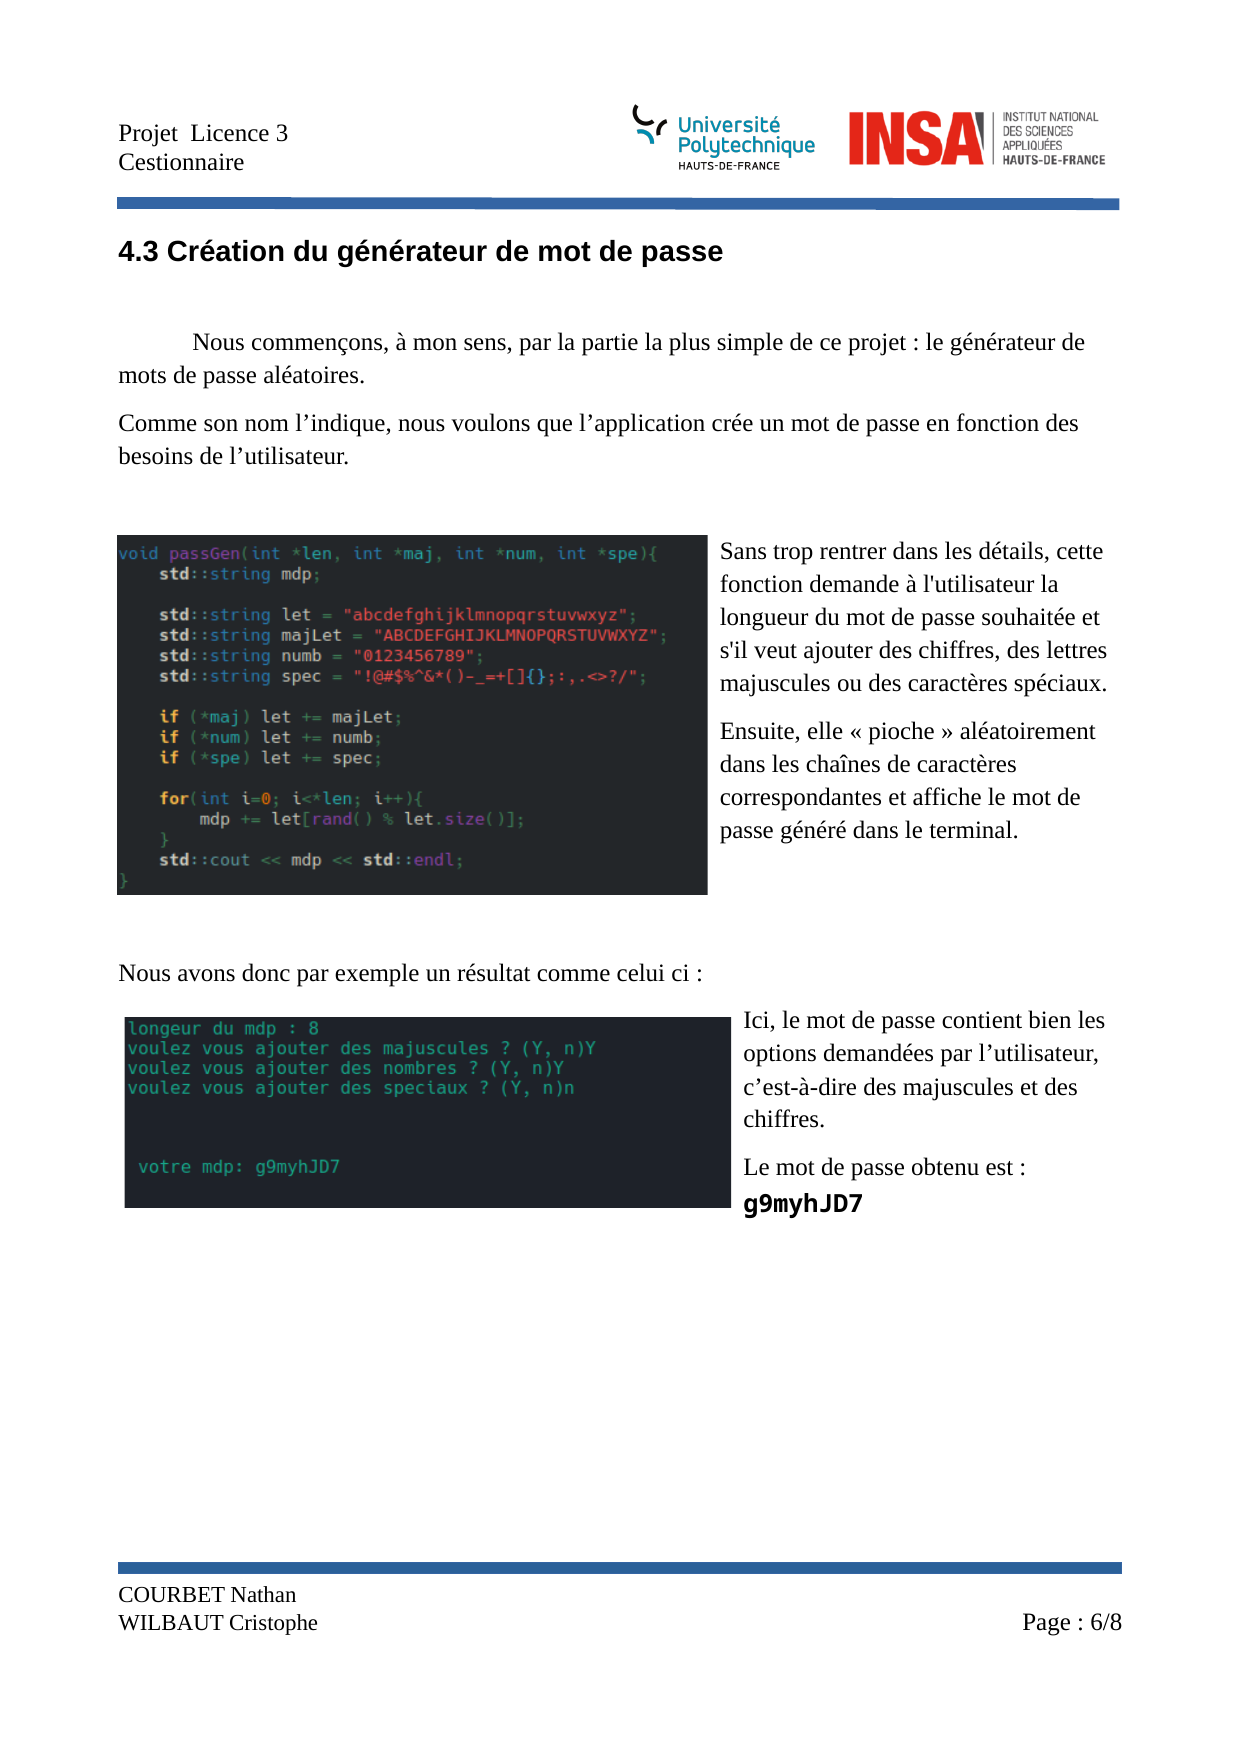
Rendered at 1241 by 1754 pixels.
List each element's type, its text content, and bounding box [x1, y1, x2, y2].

picture [117, 535, 708, 895]
text Le mot de passe obtenu est : g9myhJD7 [118, 1152, 1122, 1253]
text Nous commençons, à mon sens, par la partie la plus simple de ce projet : le générateur de mots de passe aléatoires. [118, 327, 1122, 389]
text Comme son nom l’indique, nous voulons que l’application crée un mot de passe en fonction des besoins de l’utilisateur. [118, 408, 1122, 470]
picture [622, 94, 825, 181]
text Sans trop rentrer dans les détails, cette fonction demande à l'utilisateur la longueur du mot de passe souhaitée et s'il veut ajouter des chiffres, des lettres majuscules ou des caractères spéciaux. [105, 524, 1122, 906]
picture [124, 1017, 732, 1208]
text Ensuite, elle « pioche » aléatoirement dans les chaînes de caractères correspondantes et affiche le mot de passe généré dans le terminal. [719, 716, 1122, 844]
subtitle 4.3 Création du générateur de mot de passe [118, 234, 1122, 267]
text Nous avons donc par exemple un résultat comme celui ci : [118, 958, 1122, 987]
picture [832, 96, 1113, 180]
text Ici, le mot de passe contient bien les options demandées par l’utilisateur, c’est-à-dire des majuscules et des chiffres. [113, 1006, 1122, 1219]
